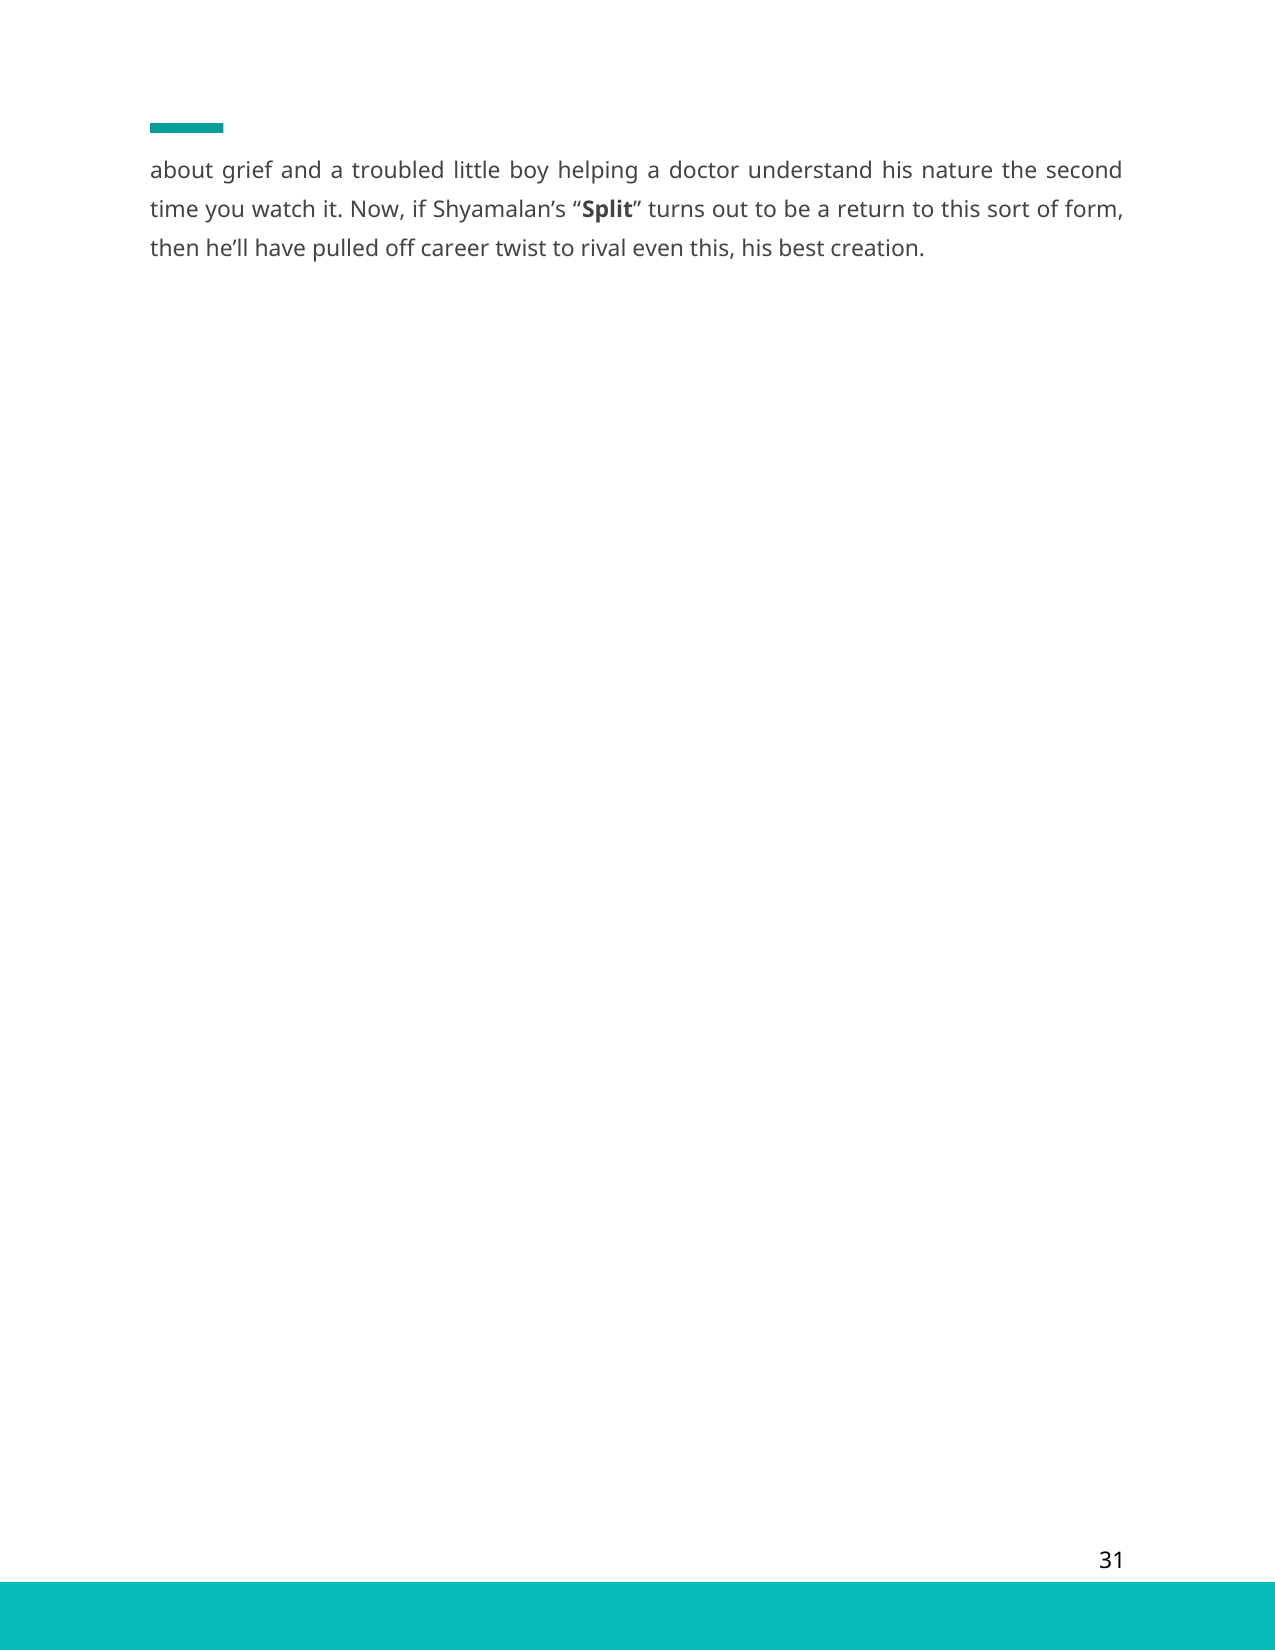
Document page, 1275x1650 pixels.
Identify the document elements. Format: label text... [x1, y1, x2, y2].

picture [150, 123, 224, 133]
picture [0, 1582, 1275, 1650]
text about grief and a troubled little boy helping a doctor understand his nature the second time you watch it. Now, if Shyamalan’s “Split” turns out to be a return to this sort of form, then he’ll have pulled off career twist to rival even this, his best creation. [150, 154, 1125, 264]
